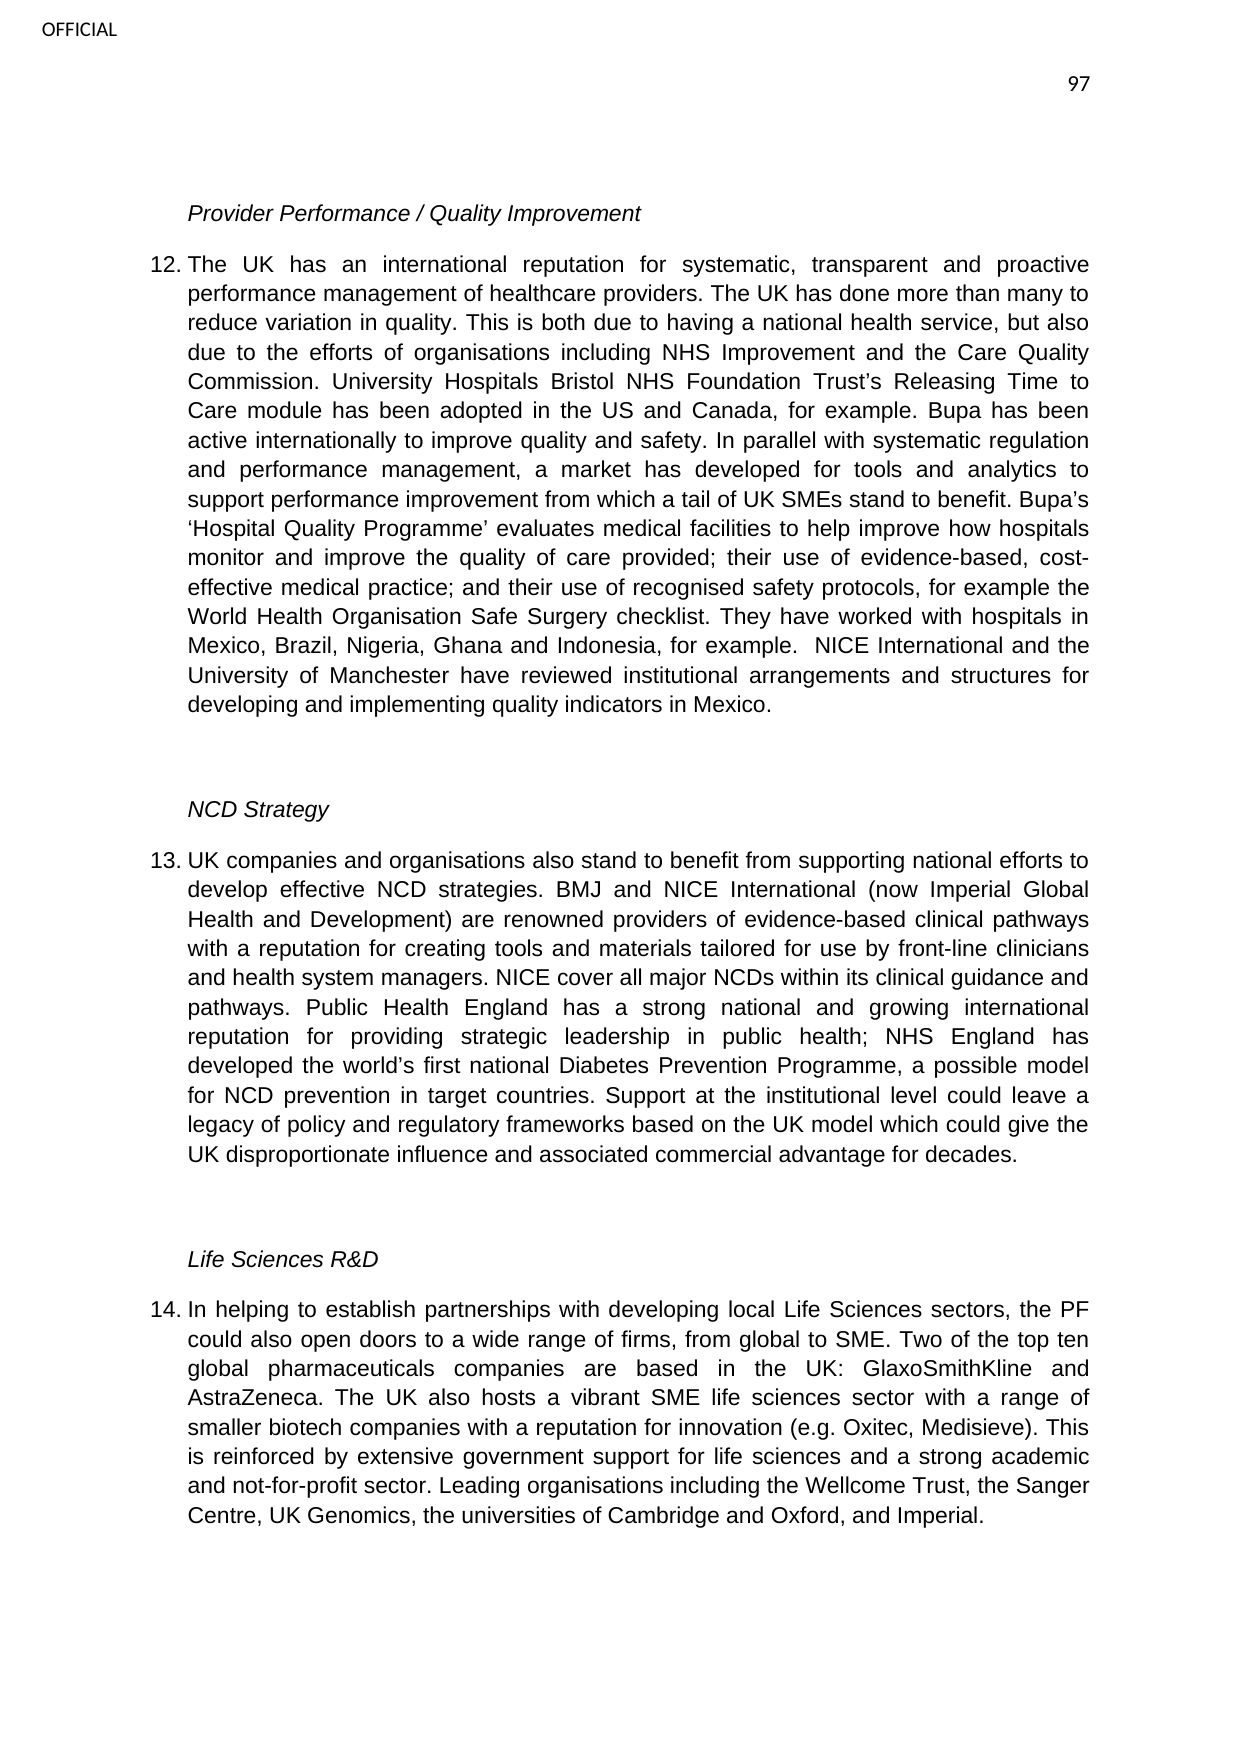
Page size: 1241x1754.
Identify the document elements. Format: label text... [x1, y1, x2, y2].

list Provider Performance / Quality Improvement [187, 201, 1090, 226]
list The UK has an international reputation for systematic, transparent and proactive performance management of healthcare providers. The UK has done more than many to reduce variation in quality. This is both due to having a national health service, but also due to the efforts of organisations including NHS Improvement and the Care Quality Commission. University Hospitals Bristol NHS Foundation Trust’s Releasing Time to Care module has been adopted in the US and Canada, for example. Bupa has been active internationally to improve quality and safety. In parallel with systematic regulation and performance management, a market has developed for tools and analytics to support performance improvement from which a tail of UK SMEs stand to benefit. Bupa’s ‘Hospital Quality Programme’ evaluates medical facilities to help improve how hospitals monitor and improve the quality of care provided; their use of evidence-based, cost-effective medical practice; and their use of recognised safety protocols, for example the World Health Organisation Safe Surgery checklist. They have worked with hospitals in Mexico, Brazil, Nigeria, Ghana and Indonesia, for example. NICE International and the University of Manchester have reviewed institutional arrangements and structures for developing and implementing quality indicators in Mexico. [150, 251, 1090, 717]
list NCD Strategy [187, 797, 1090, 822]
list In helping to establish partnerships with developing local Life Sciences sectors, the PF could also open doors to a wide range of firms, from global to SME. Two of the top ten global pharmaceuticals companies are based in the UK: GlaxoSmithKline and AstraZeneca. The UK also hosts a vibrant SME life sciences sector with a range of smaller biotech companies with a reputation for innovation (e.g. Oxitec, Medisieve). This is reinforced by extensive government support for life sciences and a strong academic and not-for-profit sector. Leading organisations including the Wellcome Trust, the Sanger Centre, UK Genomics, the universities of Cambridge and Oxford, and Imperial. [150, 1297, 1090, 1528]
list UK companies and organisations also stand to benefit from supporting national efforts to develop effective NCD strategies. BMJ and NICE International (now Imperial Global Health and Development) are renowned providers of evidence-based clinical pathways with a reputation for creating tools and materials tailored for use by front-line clinicians and health system managers. NICE cover all major NCDs within its clinical guidance and pathways. Public Health England has a strong national and growing international reputation for providing strategic leadership in public health; NHS England has developed the world’s first national Diabetes Prevention Programme, a possible model for NCD prevention in target countries. Support at the institutional level could leave a legacy of policy and regulatory frameworks based on the UK model which could give the UK disproportionate influence and associated commercial advantage for decades. [150, 847, 1090, 1167]
list Life Sciences R&D [187, 1246, 1090, 1272]
